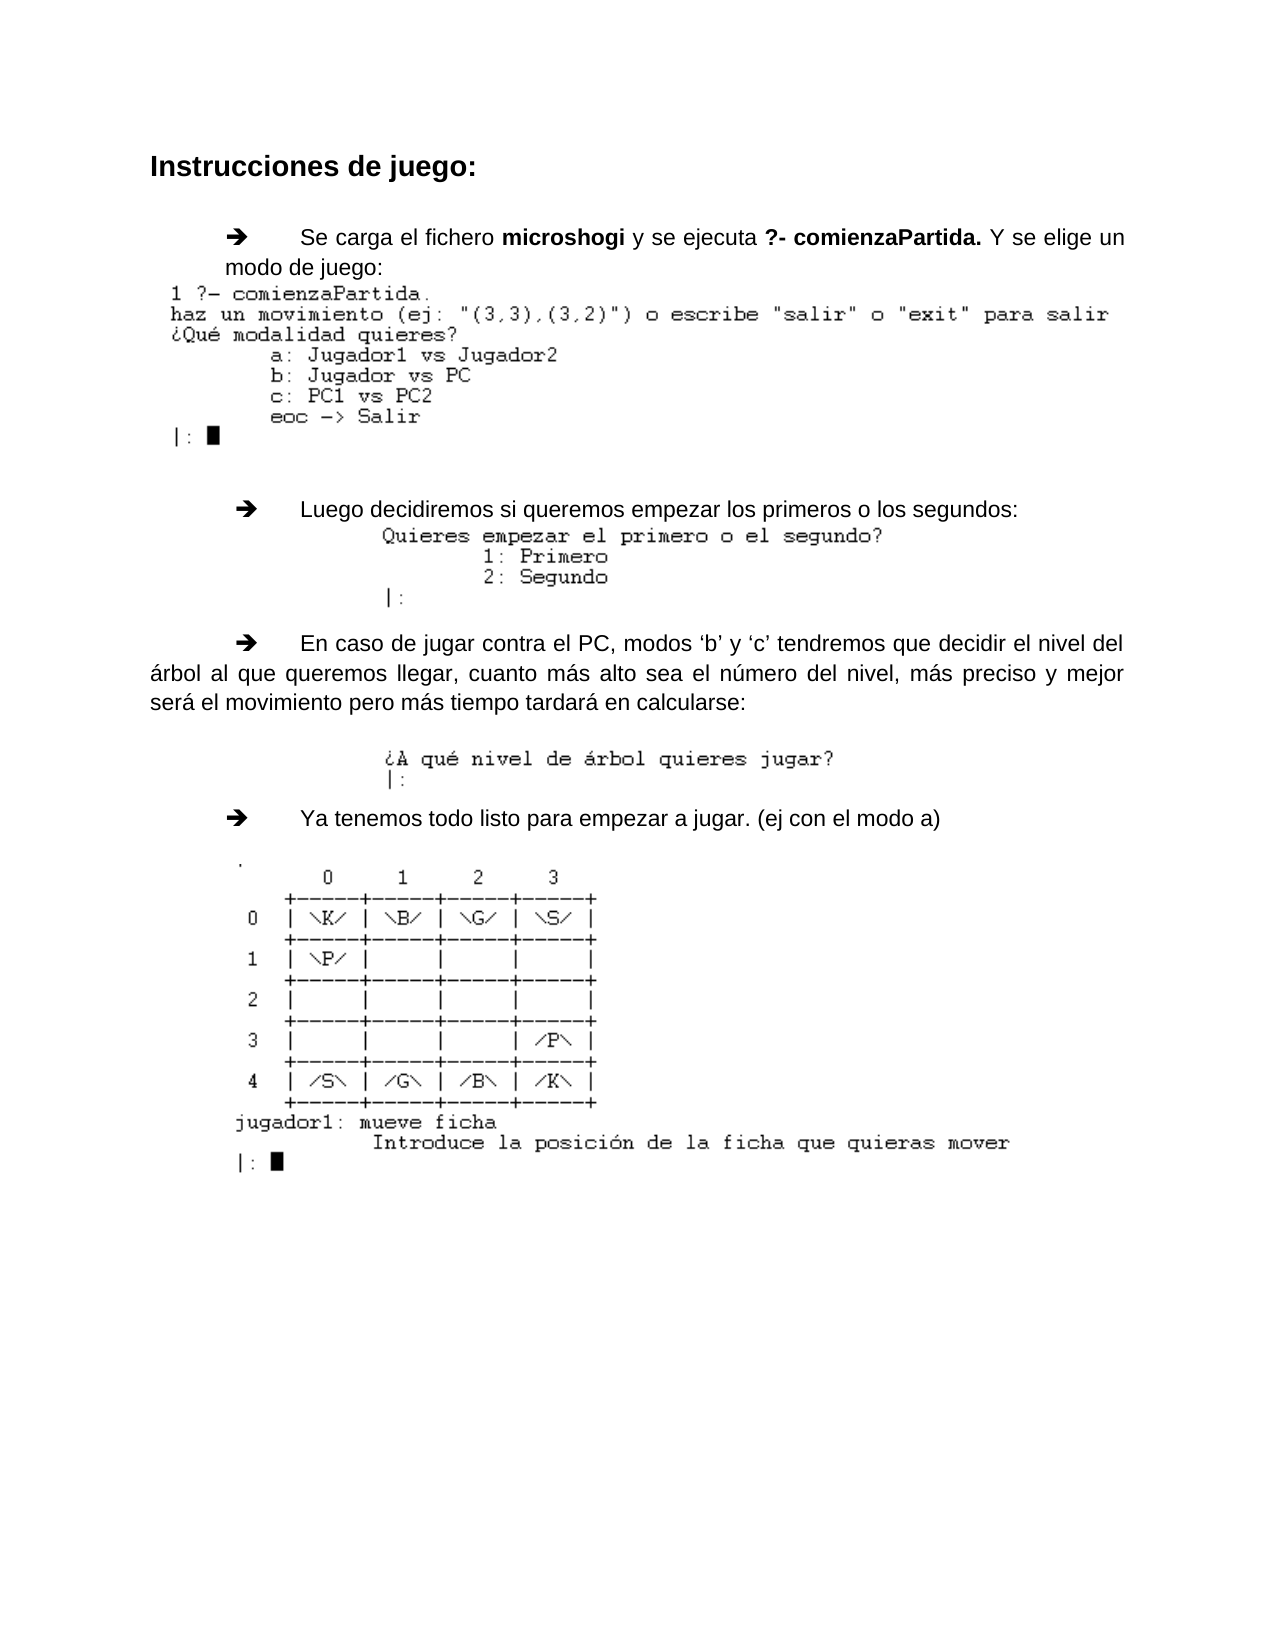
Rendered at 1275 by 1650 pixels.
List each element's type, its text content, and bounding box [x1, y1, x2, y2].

picture [374, 525, 883, 628]
picture [232, 864, 1016, 1193]
list Ya tenemos todo listo para empezar a jugar. (ej con el modo a) [150, 805, 1125, 831]
text Instrucciones de juego: [150, 150, 1125, 183]
list Se carga el fichero microshogi y se ejecuta ?- comienzaPartida. Y se elige un modo de juego: [225, 225, 1125, 280]
list En caso de jugar contra el PC, modos ‘b’ y ‘c’ tendremos que decidir el nivel del árbol al que queremos llegar, cuanto más alto sea el número del nivel, más preciso y mejor será el movimiento pero más tiempo tardará en calcularse: [150, 631, 1125, 715]
picture [381, 748, 853, 802]
list Luego decidiremos si queremos empezar los primeros o los segundos: [150, 496, 1125, 522]
picture [162, 283, 1118, 464]
